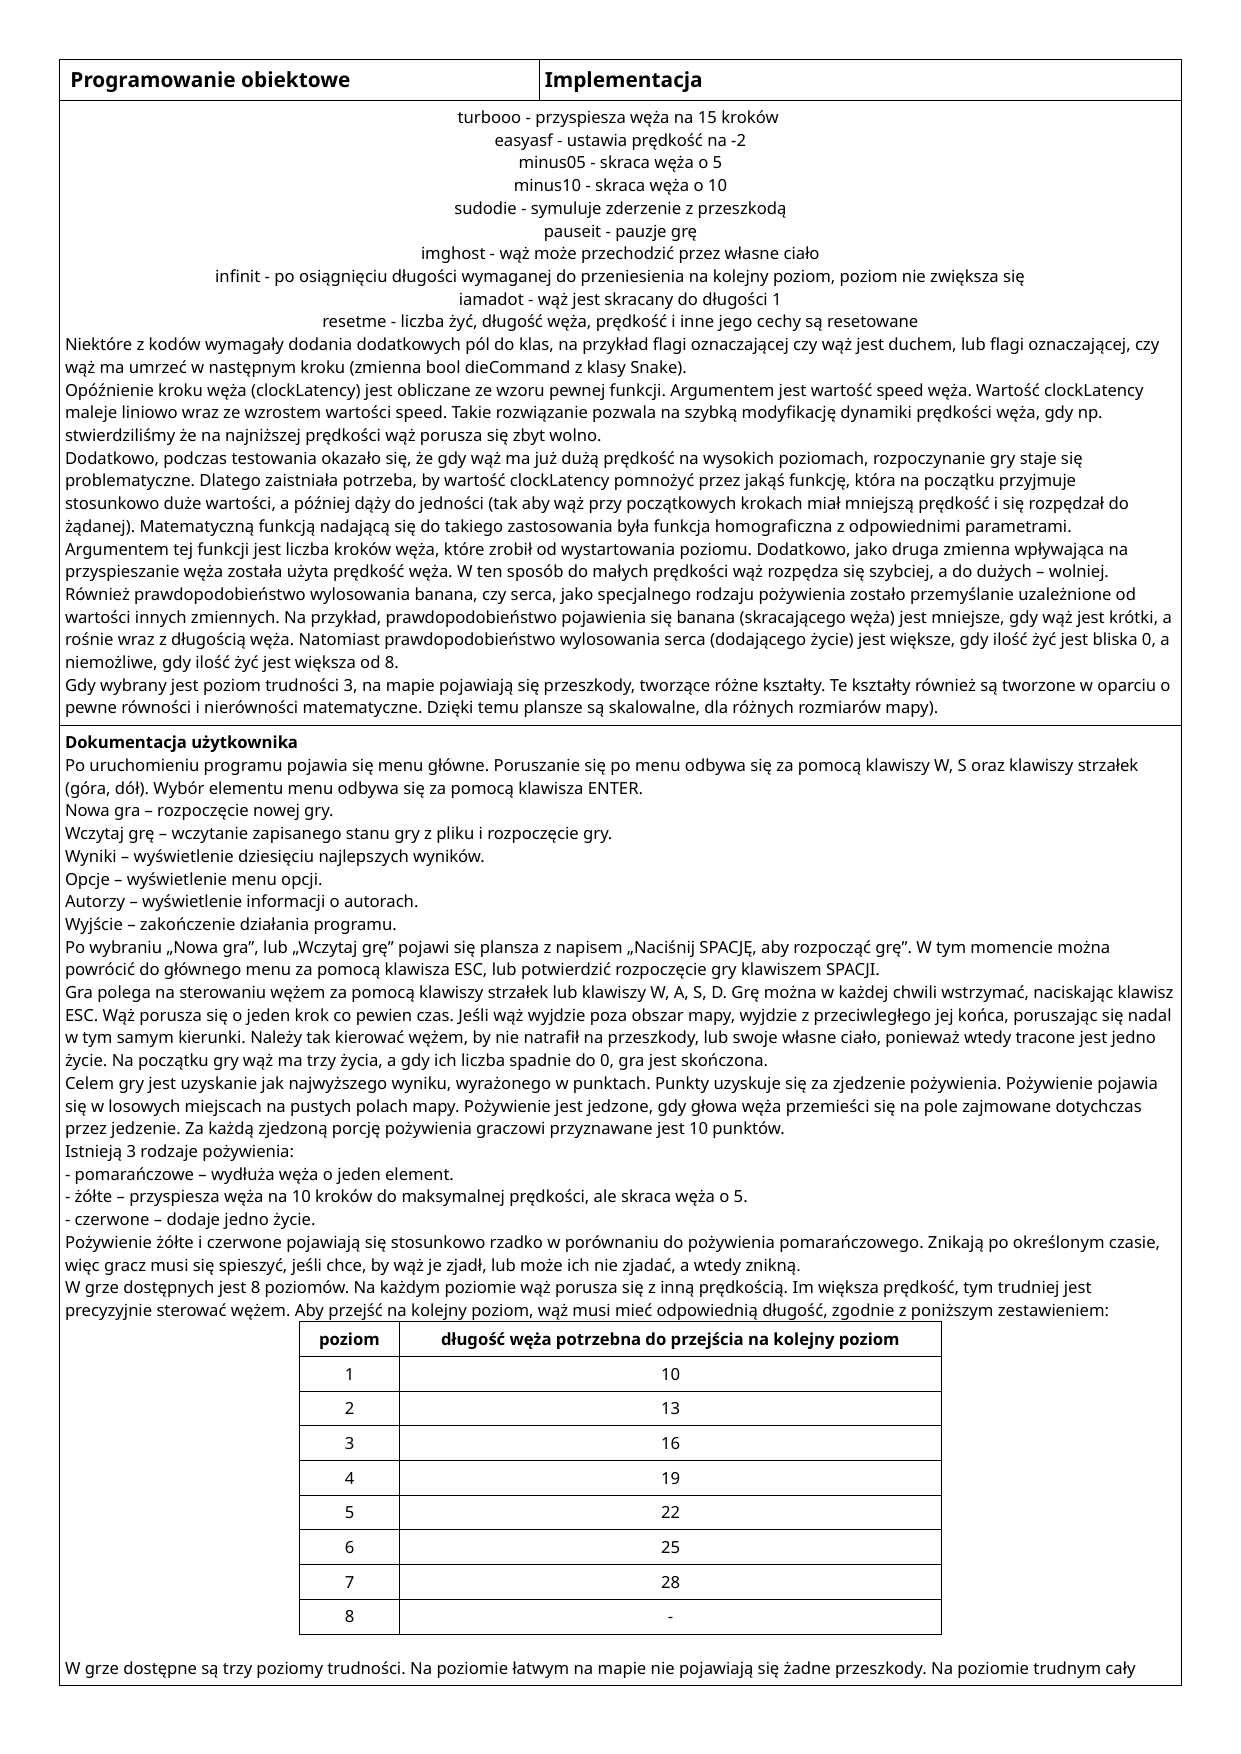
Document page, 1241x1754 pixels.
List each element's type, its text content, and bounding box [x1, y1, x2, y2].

table_cell Dokumentacja użytkownika Po uruchomieniu programu pojawia się menu główne. Poruszanie się po menu odbywa się za pomocą klawiszy W, S oraz klawiszy strzałek (góra, dół). Wybór elementu menu odbywa się za pomocą klawisza ENTER. Nowa gra – rozpoczęcie nowej gry. Wczytaj grę – wczytanie zapisanego stanu gry z pliku i rozpoczęcie gry. Wyniki – wyświetlenie dziesięciu najlepszych wyników. Opcje – wyświetlenie menu opcji. Autorzy – wyświetlenie informacji o autorach. Wyjście – zakończenie działania programu. Po wybraniu „Nowa gra”, lub „Wczytaj grę” pojawi się plansza z napisem „Naciśnij SPACJĘ, aby rozpocząć grę”. W tym momencie można powrócić do głównego menu za pomocą klawisza ESC, lub potwierdzić rozpoczęcie gry klawiszem SPACJI. Gra polega na sterowaniu wężem za pomocą klawiszy strzałek lub klawiszy W, A, S, D. Grę można w każdej chwili wstrzymać, naciskając klawisz ESC. Wąż porusza się o jeden krok co pewien czas. Jeśli wąż wyjdzie poza obszar mapy, wyjdzie z przeciwległego jej końca, poruszając się nadal w tym samym kierunki. Należy tak kierować wężem, by nie natrafił na przeszkody, lub swoje własne ciało, ponieważ wtedy tracone jest jedno życie. Na początku gry wąż ma trzy życia, a gdy ich liczba spadnie do 0, gra jest skończona. Celem gry jest uzyskanie jak najwyższego wyniku, wyrażonego w punktach. Punkty uzyskuje się za zjedzenie pożywienia. Pożywienie pojawia się w losowych miejscach na pustych polach mapy. Pożywienie jest jedzone, gdy głowa węża przemieści się na pole zajmowane dotychczas przez jedzenie. Za każdą zjedzoną porcję pożywienia graczowi przyznawane jest 10 punktów. Istnieją 3 rodzaje pożywienia: - pomarańczowe – wydłuża węża o jeden element. - żółte – przyspiesza węża na 10 kroków do maksymalnej prędkości, ale skraca węża o 5. - czerwone – dodaje jedno życie. Pożywienie żółte i czerwone pojawiają się stosunkowo rzadko w porównaniu do pożywienia pomarańczowego. Znikają po określonym czasie, więc gracz musi się spieszyć, jeśli chce, by wąż je zjadł, lub może ich nie zjadać, a wtedy znikną. W grze dostępnych jest 8 poziomów. Na każdym poziomie wąż porusza się z inną prędkością. Im większa prędkość, tym trudniej jest precyzyjnie sterować wężem. Aby przejść na kolejny poziom, wąż musi mieć odpowiednią długość, zgodnie z poniższym zestawieniem: W grze dostępne są trzy poziomy trudności. Na poziomie łatwym na mapie nie pojawiają się żadne przeszkody. Na poziomie trudnym cały [60, 726, 1181, 1685]
table_cell 25 [400, 1530, 941, 1564]
table_cell 19 [400, 1461, 941, 1495]
table_header Implementacja [540, 60, 1181, 99]
table_cell 5 [300, 1496, 399, 1529]
table_cell 28 [400, 1565, 941, 1599]
table_header długość węża potrzebna do przejścia na kolejny poziom [400, 1322, 941, 1356]
table_cell 4 [300, 1461, 399, 1495]
table_cell 2 [300, 1392, 399, 1425]
table_cell 22 [400, 1496, 941, 1529]
table_cell 16 [400, 1426, 941, 1460]
table_header Programowanie obiektowe [60, 60, 539, 99]
table_cell 3 [300, 1426, 399, 1460]
table_header poziom [300, 1322, 399, 1356]
table_cell 10 [400, 1357, 941, 1391]
table_cell 7 [300, 1565, 399, 1599]
table_cell - [400, 1600, 941, 1633]
table_cell 1 [300, 1357, 399, 1391]
table_cell 8 [300, 1600, 399, 1633]
table_cell 13 [400, 1392, 941, 1425]
table_cell turbooo - przyspiesza węża na 15 kroków easyasf - ustawia prędkość na -2 minus05 - skraca węża o 5 minus10 - skraca węża o 10 sudodie - symuluje zderzenie z przeszkodą pauseit - pauzje grę imghost - wąż może przechodzić przez własne ciało infinit - po osiągnięciu długości wymaganej do przeniesienia na kolejny poziom, poziom nie zwiększa się iamadot - wąż jest skracany do długości 1 resetme - liczba żyć, długość węża, prędkość i inne jego cechy są resetowane Niektóre z kodów wymagały dodania dodatkowych pól do klas, na przykład flagi oznaczającej czy wąż jest duchem, lub flagi oznaczającej, czy wąż ma umrzeć w następnym kroku (zmienna bool dieCommand z klasy Snake). Opóźnienie kroku węża (clockLatency) jest obliczane ze wzoru pewnej funkcji. Argumentem jest wartość speed węża. Wartość clockLatency maleje liniowo wraz ze wzrostem wartości speed. Takie rozwiązanie pozwala na szybką modyfikację dynamiki prędkości węża, gdy np. stwierdziliśmy że na najniższej prędkości wąż porusza się zbyt wolno. Dodatkowo, podczas testowania okazało się, że gdy wąż ma już dużą prędkość na wysokich poziomach, rozpoczynanie gry staje się problematyczne. Dlatego zaistniała potrzeba, by wartość clockLatency pomnożyć przez jakąś funkcję, która na początku przyjmuje stosunkowo duże wartości, a później dąży do jedności (tak aby wąż przy początkowych krokach miał mniejszą prędkość i się rozpędzał do żądanej). Matematyczną funkcją nadającą się do takiego zastosowania była funkcja homograficzna z odpowiednimi parametrami. Argumentem tej funkcji jest liczba kroków węża, które zrobił od wystartowania poziomu. Dodatkowo, jako druga zmienna wpływająca na przyspieszanie węża została użyta prędkość węża. W ten sposób do małych prędkości wąż rozpędza się szybciej, a do dużych – wolniej. Również prawdopodobieństwo wylosowania banana, czy serca, jako specjalnego rodzaju pożywienia zostało przemyślanie uzależnione od wartości innych zmiennych. Na przykład, prawdopodobieństwo pojawienia się banana (skracającego węża) jest mniejsze, gdy wąż jest krótki, a rośnie wraz z długością węża. Natomiast prawdopodobieństwo wylosowania serca (dodającego życie) jest większe, gdy ilość żyć jest bliska 0, a niemożliwe, gdy ilość żyć jest większa od 8. Gdy wybrany jest poziom trudności 3, na mapie pojawiają się przeszkody, tworzące różne kształty. Te kształty również są tworzone w oparciu o pewne równości i nierówności matematyczne. Dzięki temu plansze są skalowalne, dla różnych rozmiarów mapy). [60, 101, 1181, 724]
table_cell 6 [300, 1530, 399, 1564]
